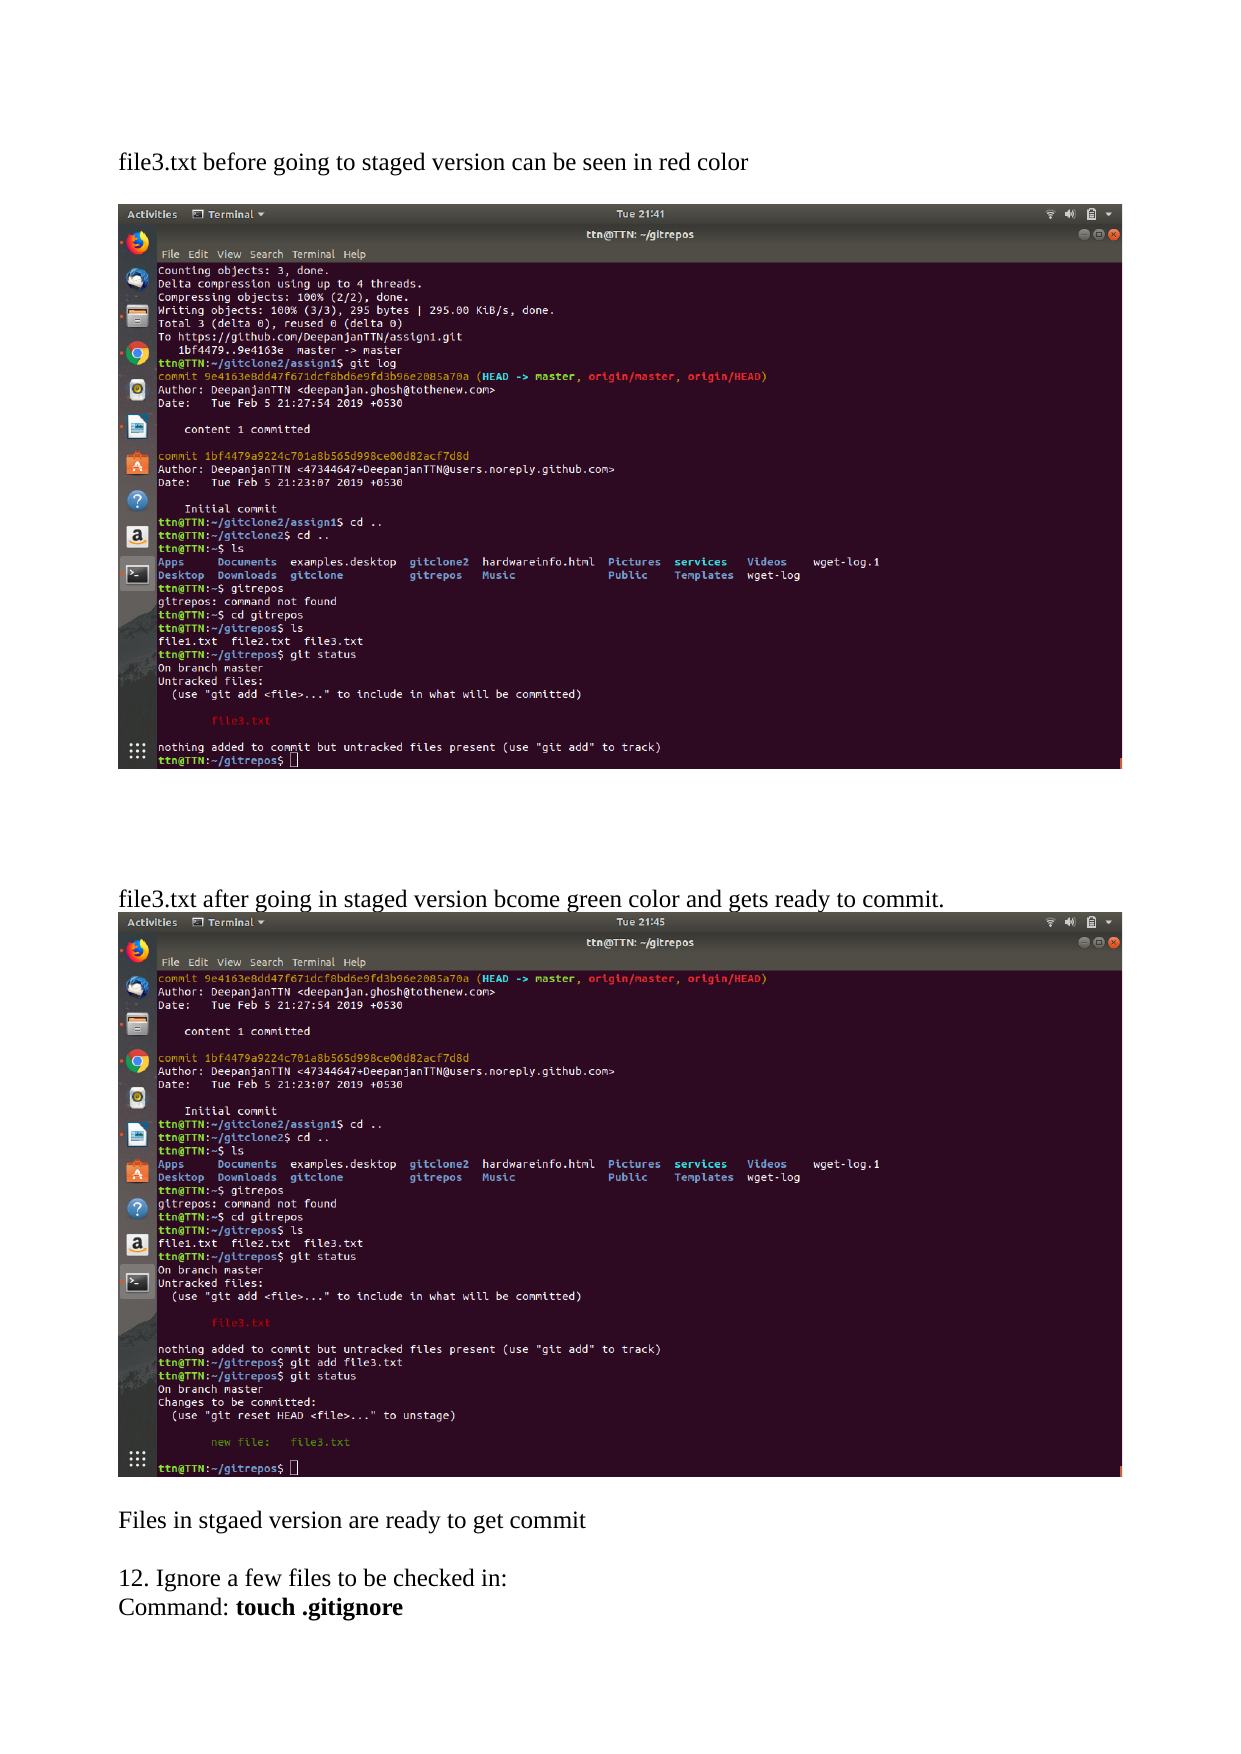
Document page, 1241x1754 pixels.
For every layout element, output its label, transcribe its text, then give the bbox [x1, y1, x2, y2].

text Files in stgaed version are ready to get commit [118, 1506, 1122, 1534]
picture [118, 204, 1123, 769]
text file3.txt after going in staged version bcome green color and gets ready to commit. [118, 884, 1122, 912]
text 12. Ignore a few files to be checked in: [118, 1563, 1122, 1592]
picture [118, 912, 1123, 1477]
text Command: touch .gitignore [118, 1592, 1122, 1621]
text file3.txt before going to staged version can be seen in red color [118, 147, 1122, 176]
